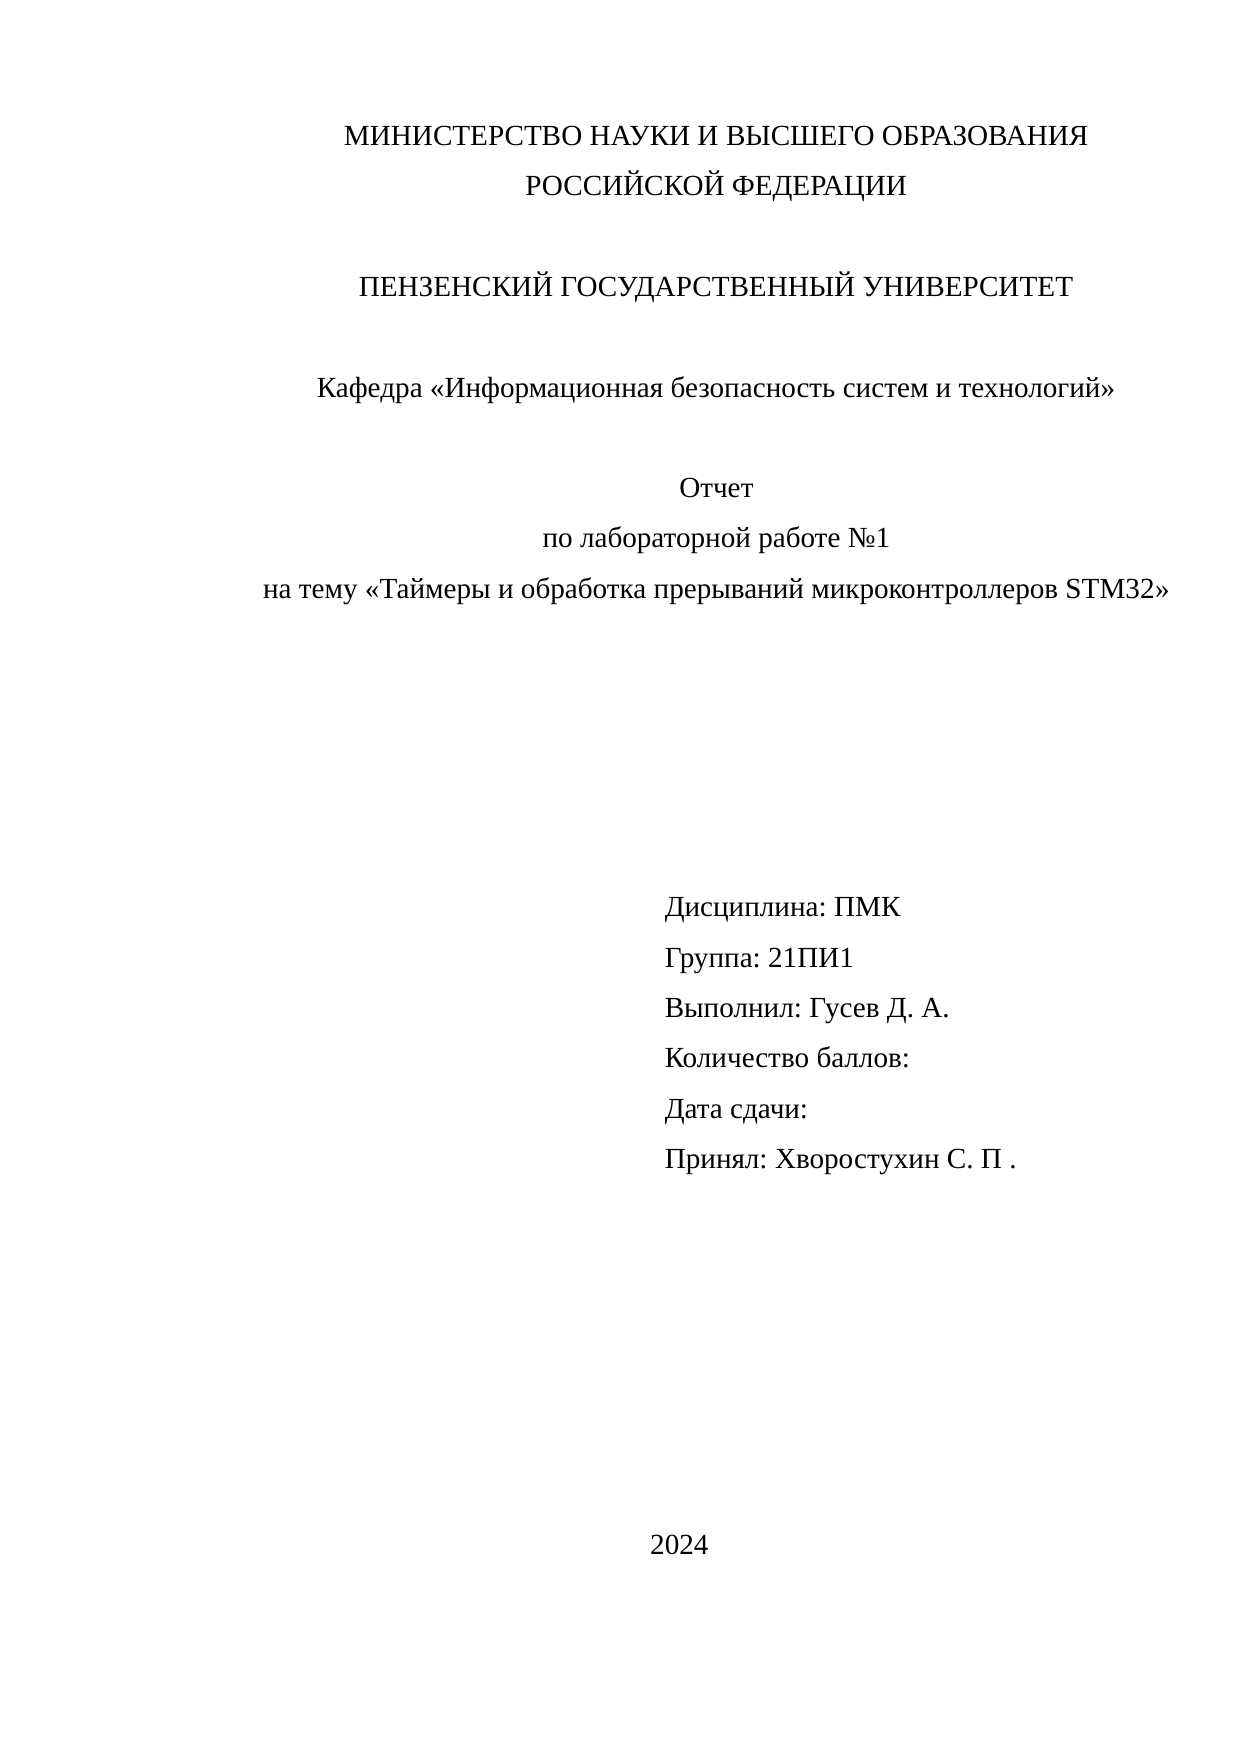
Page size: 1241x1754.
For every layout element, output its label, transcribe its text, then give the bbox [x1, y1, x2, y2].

text ПЕНЗЕНСКИЙ ГОСУДАРСТВЕННЫЙ УНИВЕРСИТЕТ [177, 269, 1181, 303]
text Кафедра «Информационная безопасность систем и технологий» [177, 370, 1181, 403]
text Дисциплина: ПМК [591, 889, 1181, 923]
text РОССИЙСКОЙ ФЕДЕРАЦИИ [177, 168, 1181, 202]
text на тему «Таймеры и обработка прерываний микроконтроллеров STM32» [177, 571, 1181, 604]
text Группа: 21ПИ1 [591, 940, 1181, 973]
text по лабораторной работе №1 [177, 521, 1181, 554]
text Количество баллов: [591, 1041, 1181, 1074]
text Выполнил: Гусев Д. А. [591, 990, 1181, 1024]
text Отчет [177, 470, 1181, 504]
text МИНИСТЕРСТВО НАУКИ И ВЫСШЕГО ОБРАЗОВАНИЯ [177, 118, 1181, 152]
text Дата сдачи: [591, 1091, 1181, 1124]
text 2024 [177, 1527, 1181, 1560]
text Принял: Хворостухин С. П . [591, 1141, 1181, 1175]
